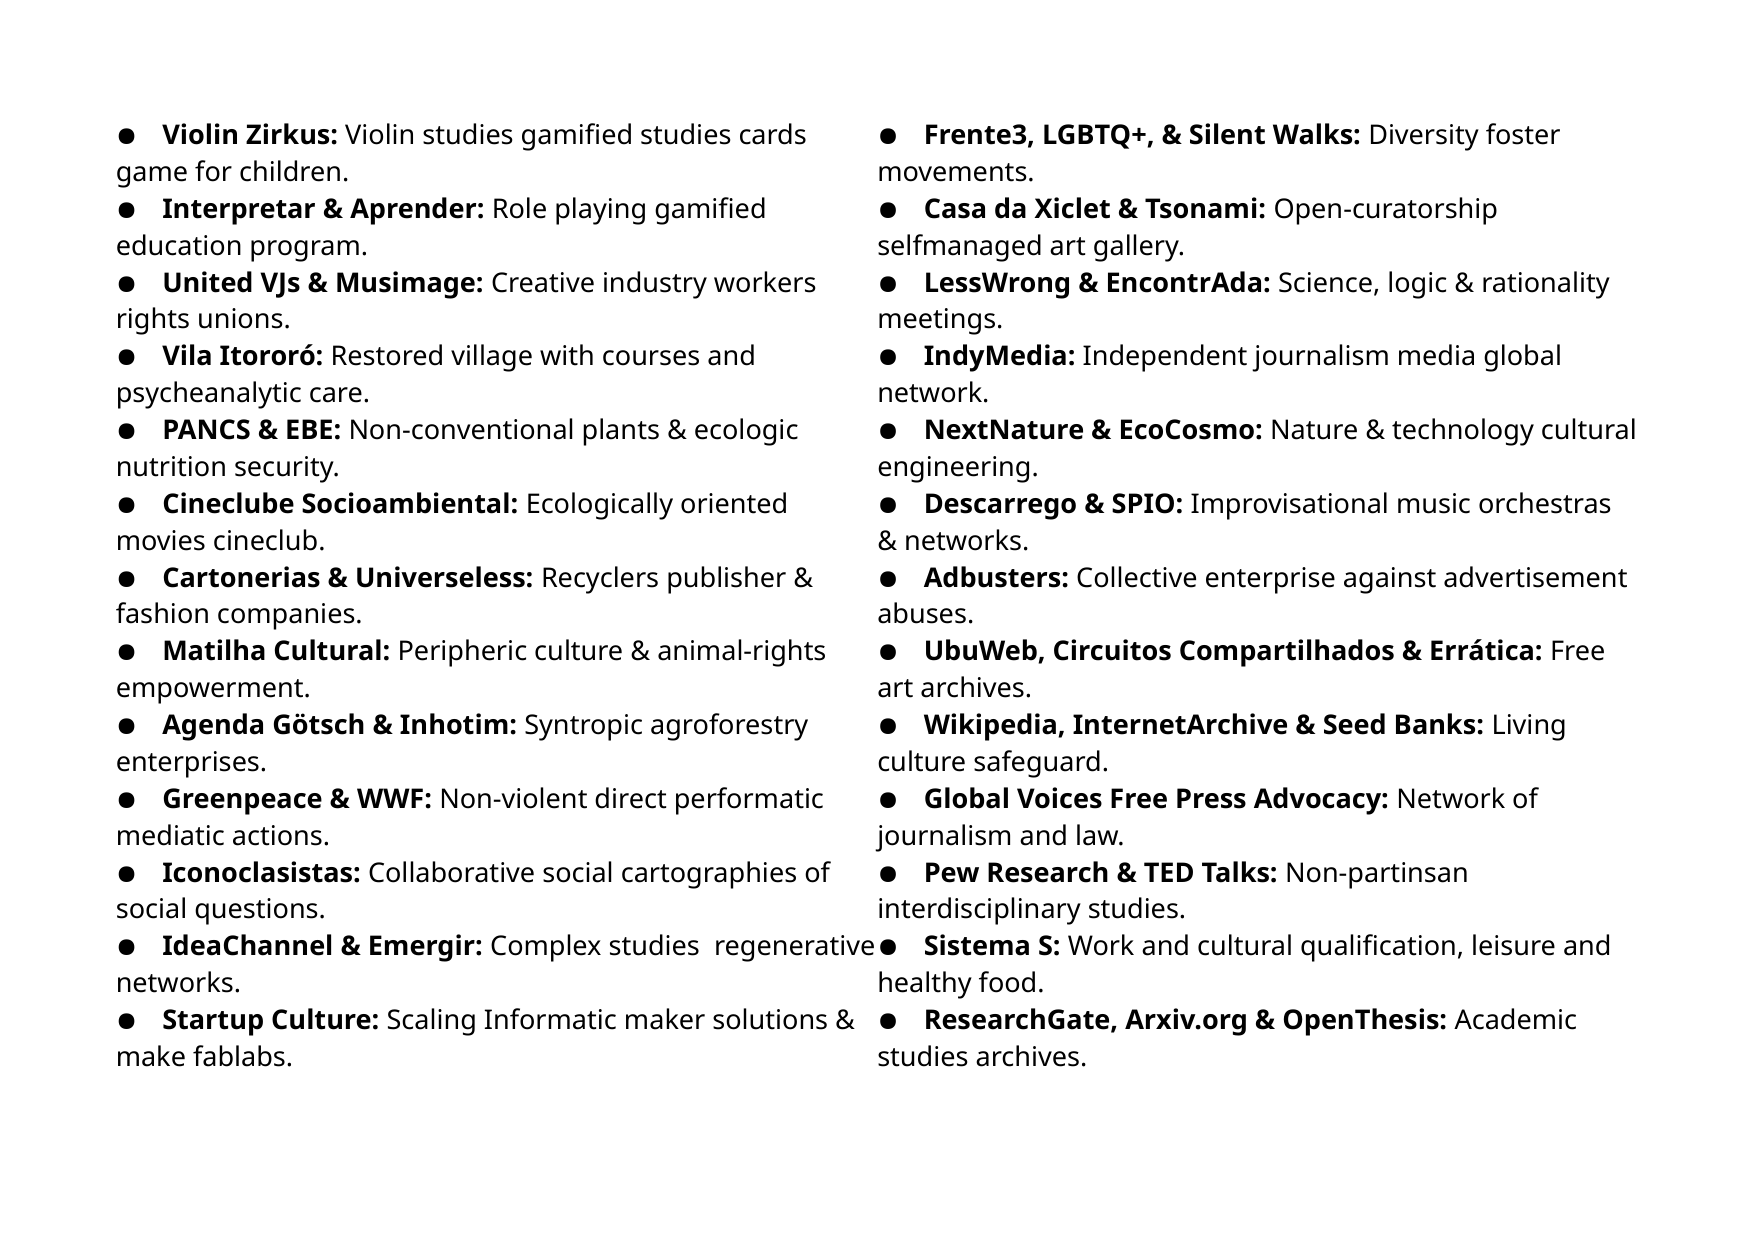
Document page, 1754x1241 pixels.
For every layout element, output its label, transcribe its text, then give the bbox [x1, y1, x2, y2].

list Iconoclasistas: Collaborative social cartographies of social questions. [116, 853, 877, 927]
list NextNature & EcoCosmo: Nature & technology cultural engineering. [877, 411, 1638, 484]
list Sistema S: Work and cultural qualification, leisure and healthy food. [877, 927, 1638, 1001]
list United VJs & Musimage: Creative industry workers rights unions. [116, 263, 877, 337]
list Agenda Götsch & Inhotim: Syntropic agroforestry enterprises. [116, 706, 877, 779]
list Global Voices Free Press Advocacy: Network of journalism and law. [877, 779, 1638, 853]
list IdeaChannel & Emergir: Complex studies regenerative networks. [116, 927, 877, 1001]
list Pew Research & TED Talks: Non-partinsan interdisciplinary studies. [877, 853, 1638, 927]
list Wikipedia, InternetArchive & Seed Banks: Living culture safeguard. [877, 706, 1638, 779]
list Vila Itororó: Restored village with courses and psycheanalytic care. [116, 337, 877, 411]
list Violin Zirkus: Violin studies gamified studies cards game for children. [116, 116, 877, 189]
list Casa da Xiclet & Tsonami: Open-curatorship selfmanaged art gallery. [877, 189, 1638, 263]
list Cineclube Socioambiental: Ecologically oriented movies cineclub. [116, 484, 877, 558]
list Matilha Cultural: Peripheric culture & animal-rights empowerment. [116, 632, 877, 706]
list ResearchGate, Arxiv.org & OpenThesis: Academic studies archives. [877, 1001, 1638, 1074]
list Adbusters: Collective enterprise against advertisement abuses. [877, 558, 1638, 632]
list Greenpeace & WWF: Non-violent direct performatic mediatic actions. [116, 779, 877, 853]
list PANCS & EBE: Non-conventional plants & ecologic nutrition security. [116, 411, 877, 484]
list Startup Culture: Scaling Informatic maker solutions & make fablabs. [116, 1001, 877, 1074]
list Interpretar & Aprender: Role playing gamified education program. [116, 189, 877, 263]
list Cartonerias & Universeless: Recyclers publisher & fashion companies. [116, 558, 877, 632]
list LessWrong & EncontrAda: Science, logic & rationality meetings. [877, 263, 1638, 337]
list UbuWeb, Circuitos Compartilhados & Errática: Free art archives. [877, 632, 1638, 706]
list Frente3, LGBTQ+, & Silent Walks: Diversity foster movements. [877, 116, 1638, 189]
list Descarrego & SPIO: Improvisational music orchestras & networks. [877, 484, 1638, 558]
list IndyMedia: Independent journalism media global network. [877, 337, 1638, 411]
